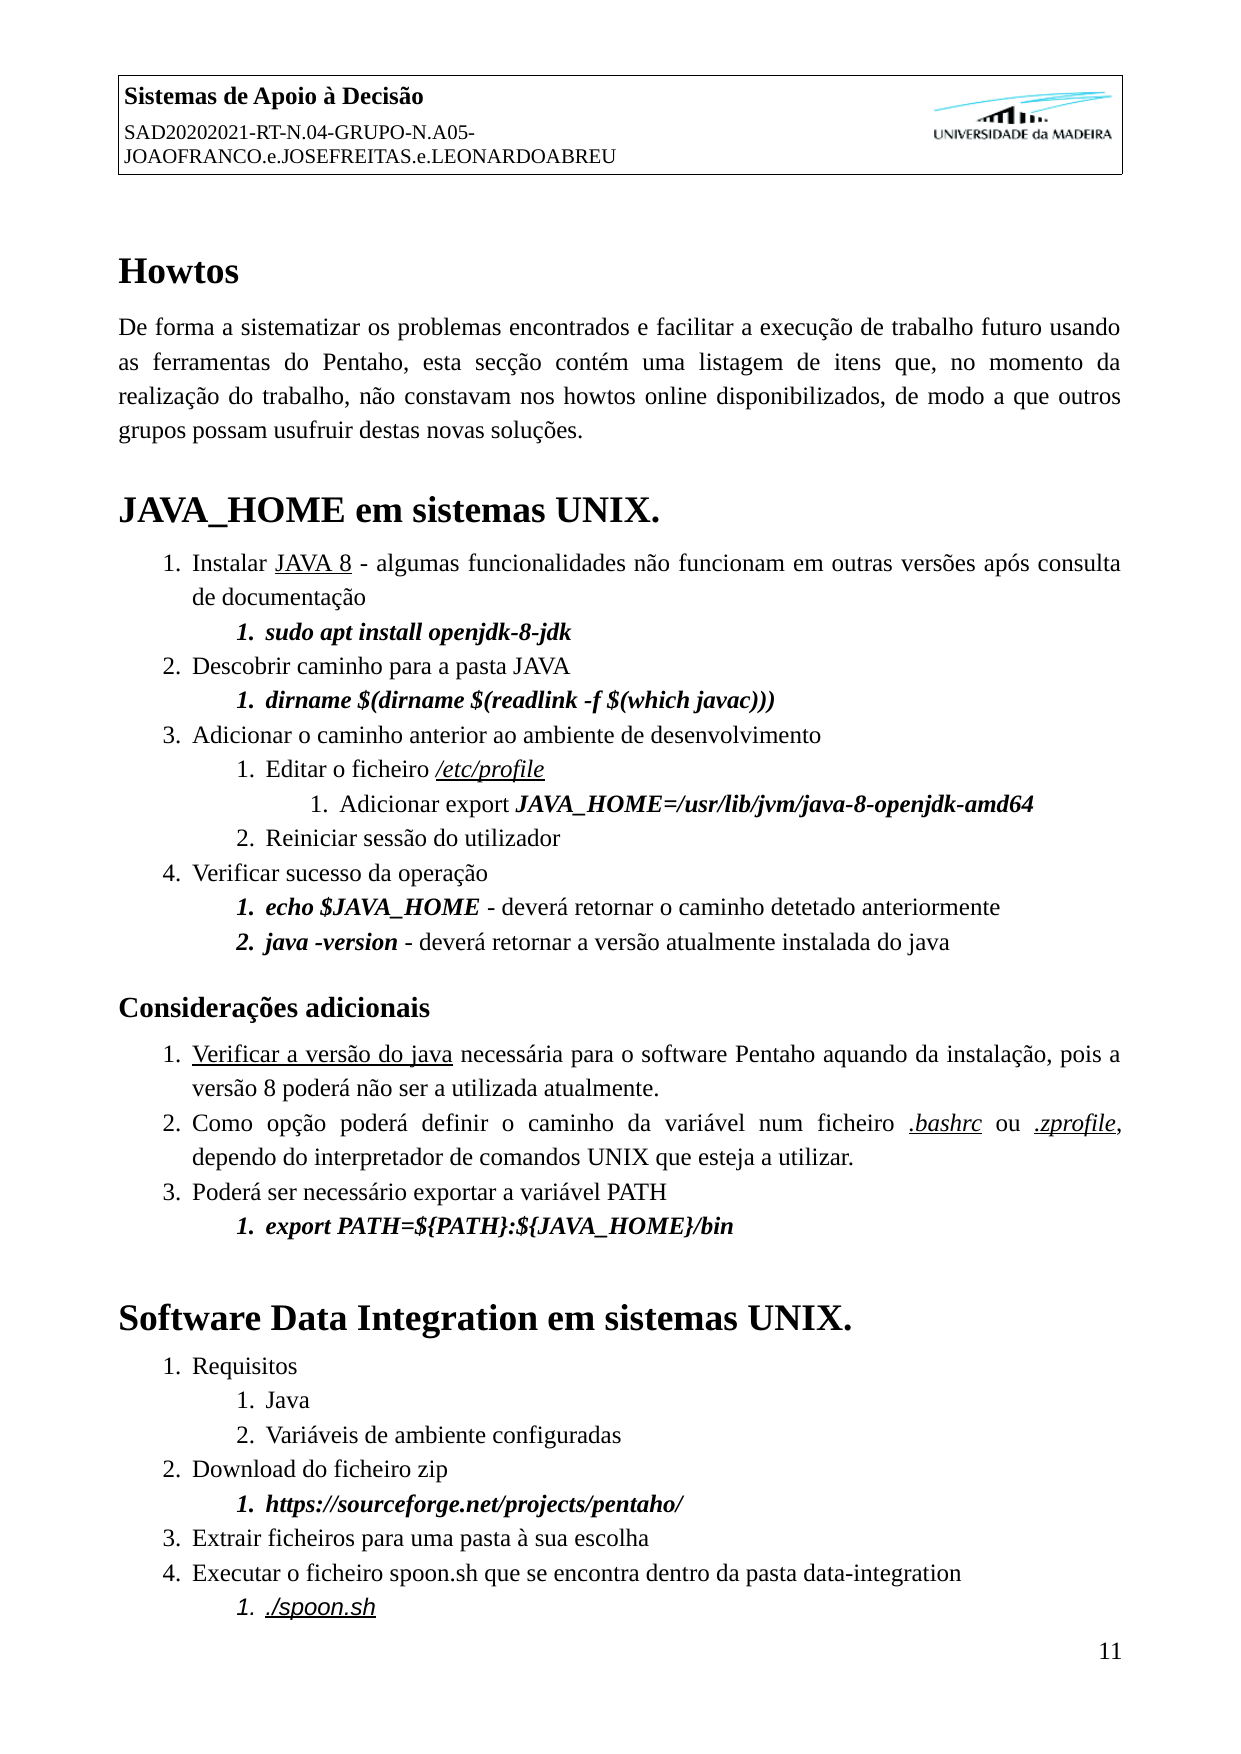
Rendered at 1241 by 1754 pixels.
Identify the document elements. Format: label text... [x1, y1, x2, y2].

list Reiniciar sessão do utilizador [236, 823, 1122, 852]
list sudo apt install openjdk-8-jdk [236, 617, 1122, 645]
picture [919, 80, 1120, 146]
list echo $JAVA_HOME - deverá retornar o caminho detetado anteriormente [236, 892, 1122, 921]
subtitle Considerações adicionais [118, 991, 1122, 1024]
list Requisitos [162, 1351, 1122, 1380]
list Extrair ficheiros para uma pasta à sua escolha [162, 1523, 1122, 1552]
list Java [236, 1386, 1122, 1414]
list ./spoon.sh [236, 1592, 1122, 1620]
subtitle JAVA_HOME em sistemas UNIX. [118, 488, 1122, 531]
subtitle Howtos [118, 248, 1122, 291]
list java -version - deverá retornar a versão atualmente instalada do java [236, 927, 1122, 956]
list Como opção poderá definir o caminho da variável num ficheiro .bashrc ou .zprofile, dependo do interpretador de comandos UNIX que esteja a utilizar. [162, 1108, 1122, 1171]
list Adicionar export JAVA_HOME=/usr/lib/jvm/java-8-openjdk-amd64 [309, 789, 1122, 818]
list Executar o ficheiro spoon.sh que se encontra dentro da pasta data-integration [162, 1558, 1122, 1587]
list https://sourceforge.net/projects/pentaho/ [236, 1489, 1122, 1518]
list dirname $(dirname $(readlink -f $(which javac))) [236, 686, 1122, 714]
list Editar o ficheiro /etc/profile [236, 754, 1122, 783]
list export PATH=${PATH}:${JAVA_HOME}/bin [236, 1211, 1122, 1240]
list Descobrir caminho para a pasta JAVA [162, 651, 1122, 680]
list Download do ficheiro zip [162, 1454, 1122, 1483]
list Verificar a versão do java necessária para o software Pentaho aquando da instalação, pois a versão 8 poderá não ser a utilizada atualmente. [162, 1039, 1122, 1102]
list Variáveis de ambiente configuradas [236, 1420, 1122, 1449]
list Verificar sucesso da operação [162, 858, 1122, 887]
list Instalar JAVA 8 - algumas funcionalidades não funcionam em outras versões após consulta de documentação [162, 548, 1122, 611]
list Adicionar o caminho anterior ao ambiente de desenvolvimento [162, 720, 1122, 749]
list Poderá ser necessário exportar a variável PATH [162, 1177, 1122, 1206]
text De forma a sistematizar os problemas encontrados e facilitar a execução de trabalho futuro usando as ferramentas do Pentaho, esta secção contém uma listagem de itens que, no momento da realização do trabalho, não constavam nos howtos online disponibilizados, de modo a que outros grupos possam usufruir destas novas soluções. [118, 312, 1122, 444]
subtitle Software Data Integration em sistemas UNIX. [118, 1296, 1122, 1339]
